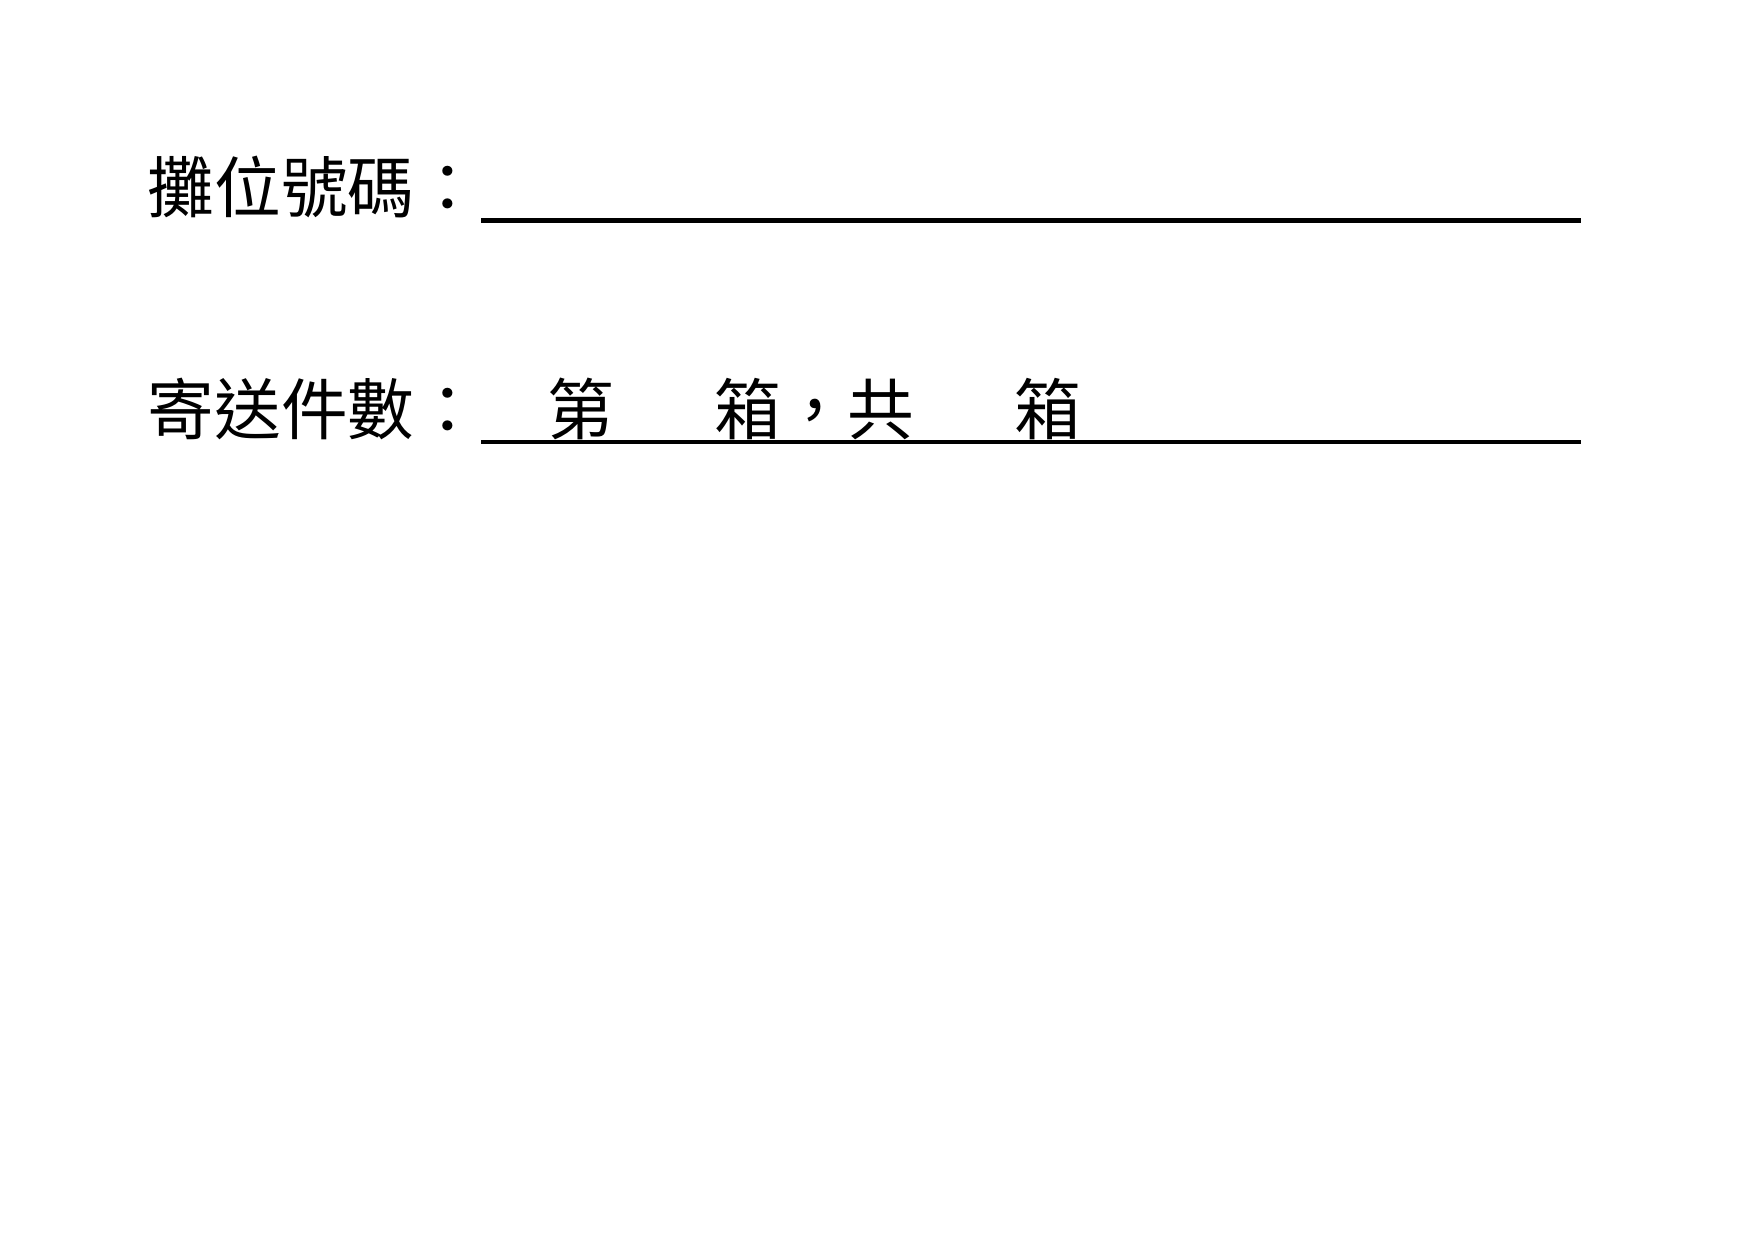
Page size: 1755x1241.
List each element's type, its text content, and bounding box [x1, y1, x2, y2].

text 攤位號碼： [148, 111, 1606, 236]
text 寄送件數： 第 箱，共 箱 [148, 333, 1606, 458]
